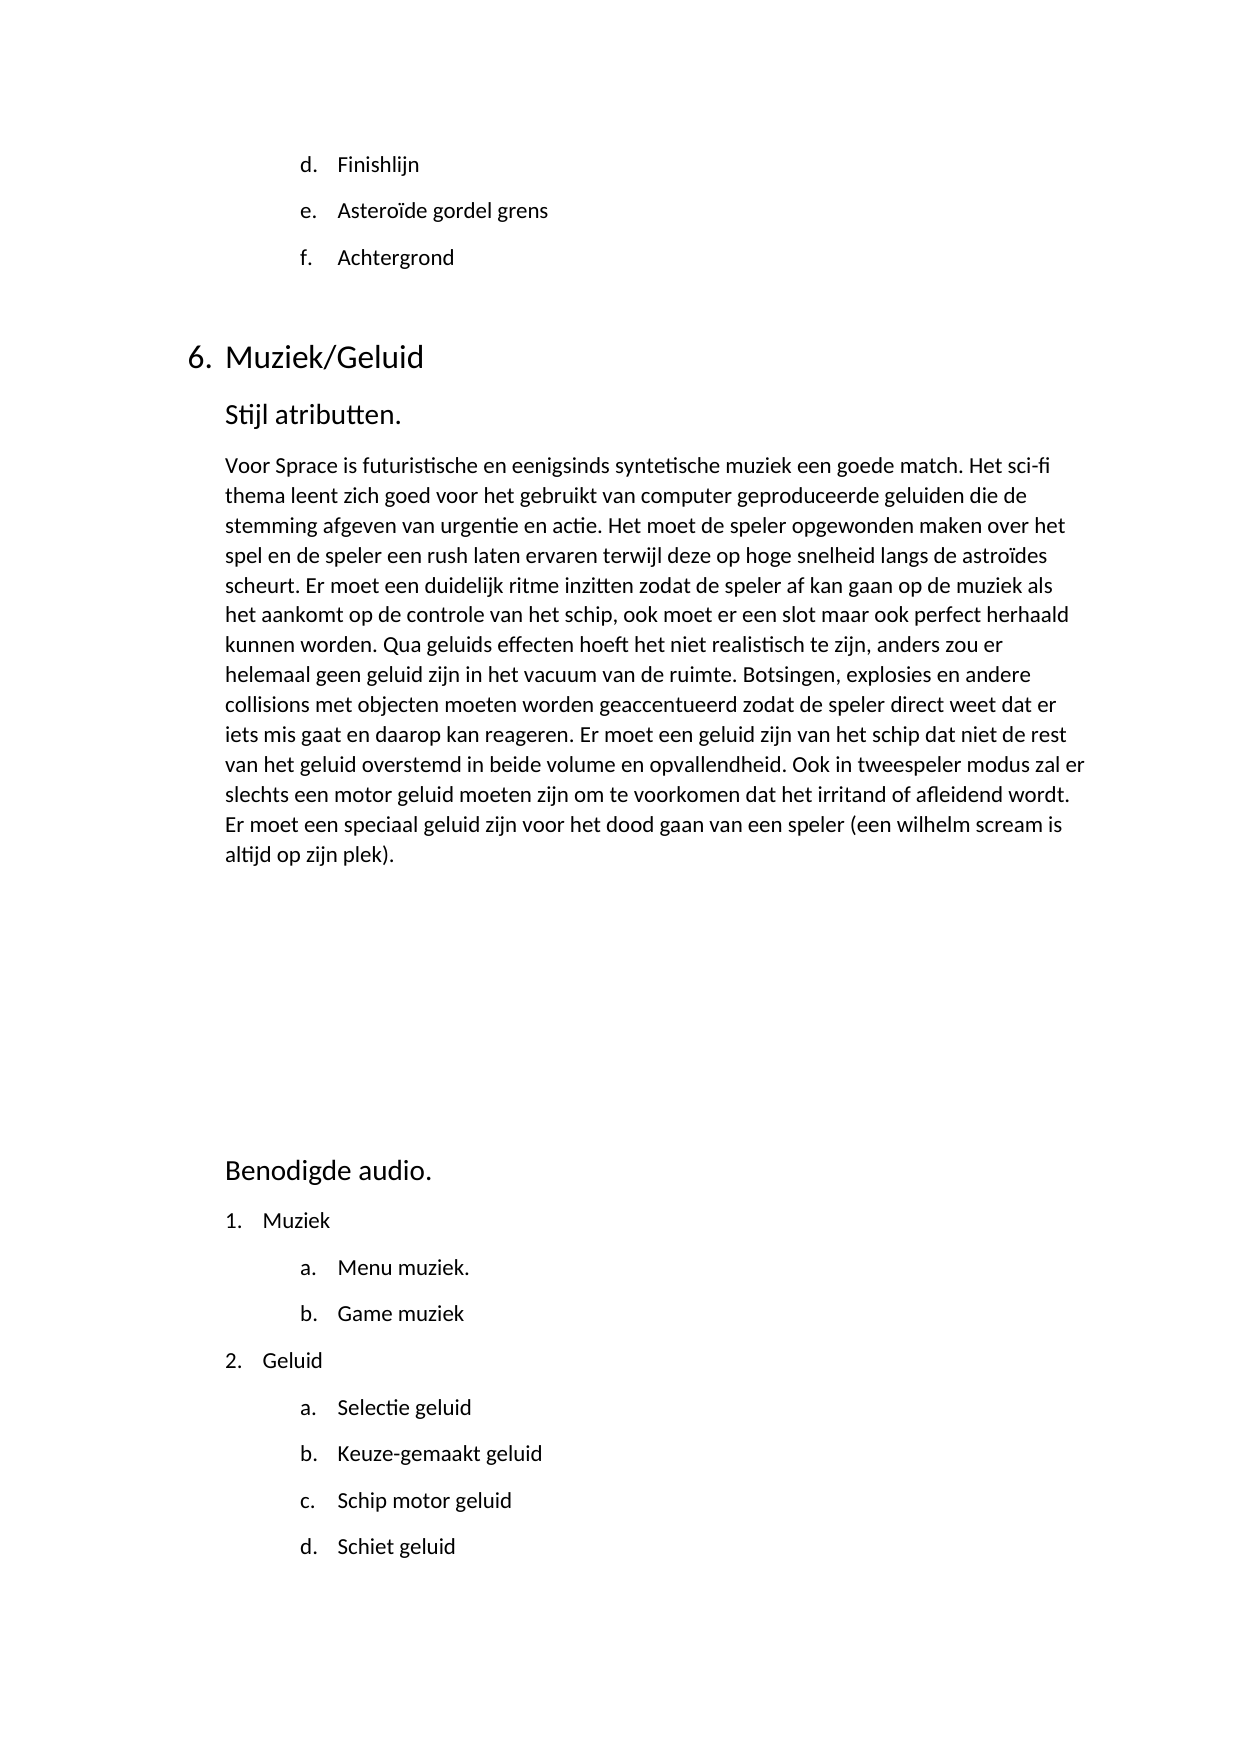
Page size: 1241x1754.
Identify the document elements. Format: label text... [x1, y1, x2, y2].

list Menu muziek. [300, 1253, 1090, 1281]
list Keuze-gemaakt geluid [300, 1439, 1090, 1467]
list Achtergrond [300, 243, 1090, 271]
list Voor Sprace is futuristische en eenigsinds syntetische muziek een goede match. Het sci-fi thema leent zich goed voor het gebruikt van computer geproduceerde geluiden die de stemming afgeven van urgentie en actie. Het moet de speler opgewonden maken over het spel en de speler een rush laten ervaren terwijl deze op hoge snelheid langs de astroïdes scheurt. Er moet een duidelijk ritme inzitten zodat de speler af kan gaan op de muziek als het aankomt op de controle van het schip, ook moet er een slot maar ook perfect herhaald kunnen worden. Qua geluids effecten hoeft het niet realistisch te zijn, anders zou er helemaal geen geluid zijn in het vacuum van de ruimte. Botsingen, explosies en andere collisions met objecten moeten worden geaccentueerd zodat de speler direct weet dat er iets mis gaat en daarop kan reageren. Er moet een geluid zijn van het schip dat niet de rest van het geluid overstemd in beide volume en opvallendheid. Ook in tweespeler modus zal er slechts een motor geluid moeten zijn om te voorkomen dat het irritand of afleidend wordt. Er moet een speciaal geluid zijn voor het dood gaan van een speler (een wilhelm scream is altijd op zijn plek). [225, 451, 1090, 868]
list Stijl atributten. [225, 396, 1090, 432]
list Geluid [225, 1346, 1090, 1374]
list Asteroïde gordel grens [300, 197, 1090, 224]
list Finishlijn [300, 150, 1090, 178]
list Benodigde audio. [225, 1152, 1090, 1187]
list Muziek/Geluid [187, 336, 1090, 377]
list Muziek [225, 1206, 1090, 1234]
list Game muziek [300, 1299, 1090, 1327]
list Schip motor geluid [300, 1486, 1090, 1514]
list Selectie geluid [300, 1393, 1090, 1421]
list Schiet geluid [300, 1532, 1090, 1560]
